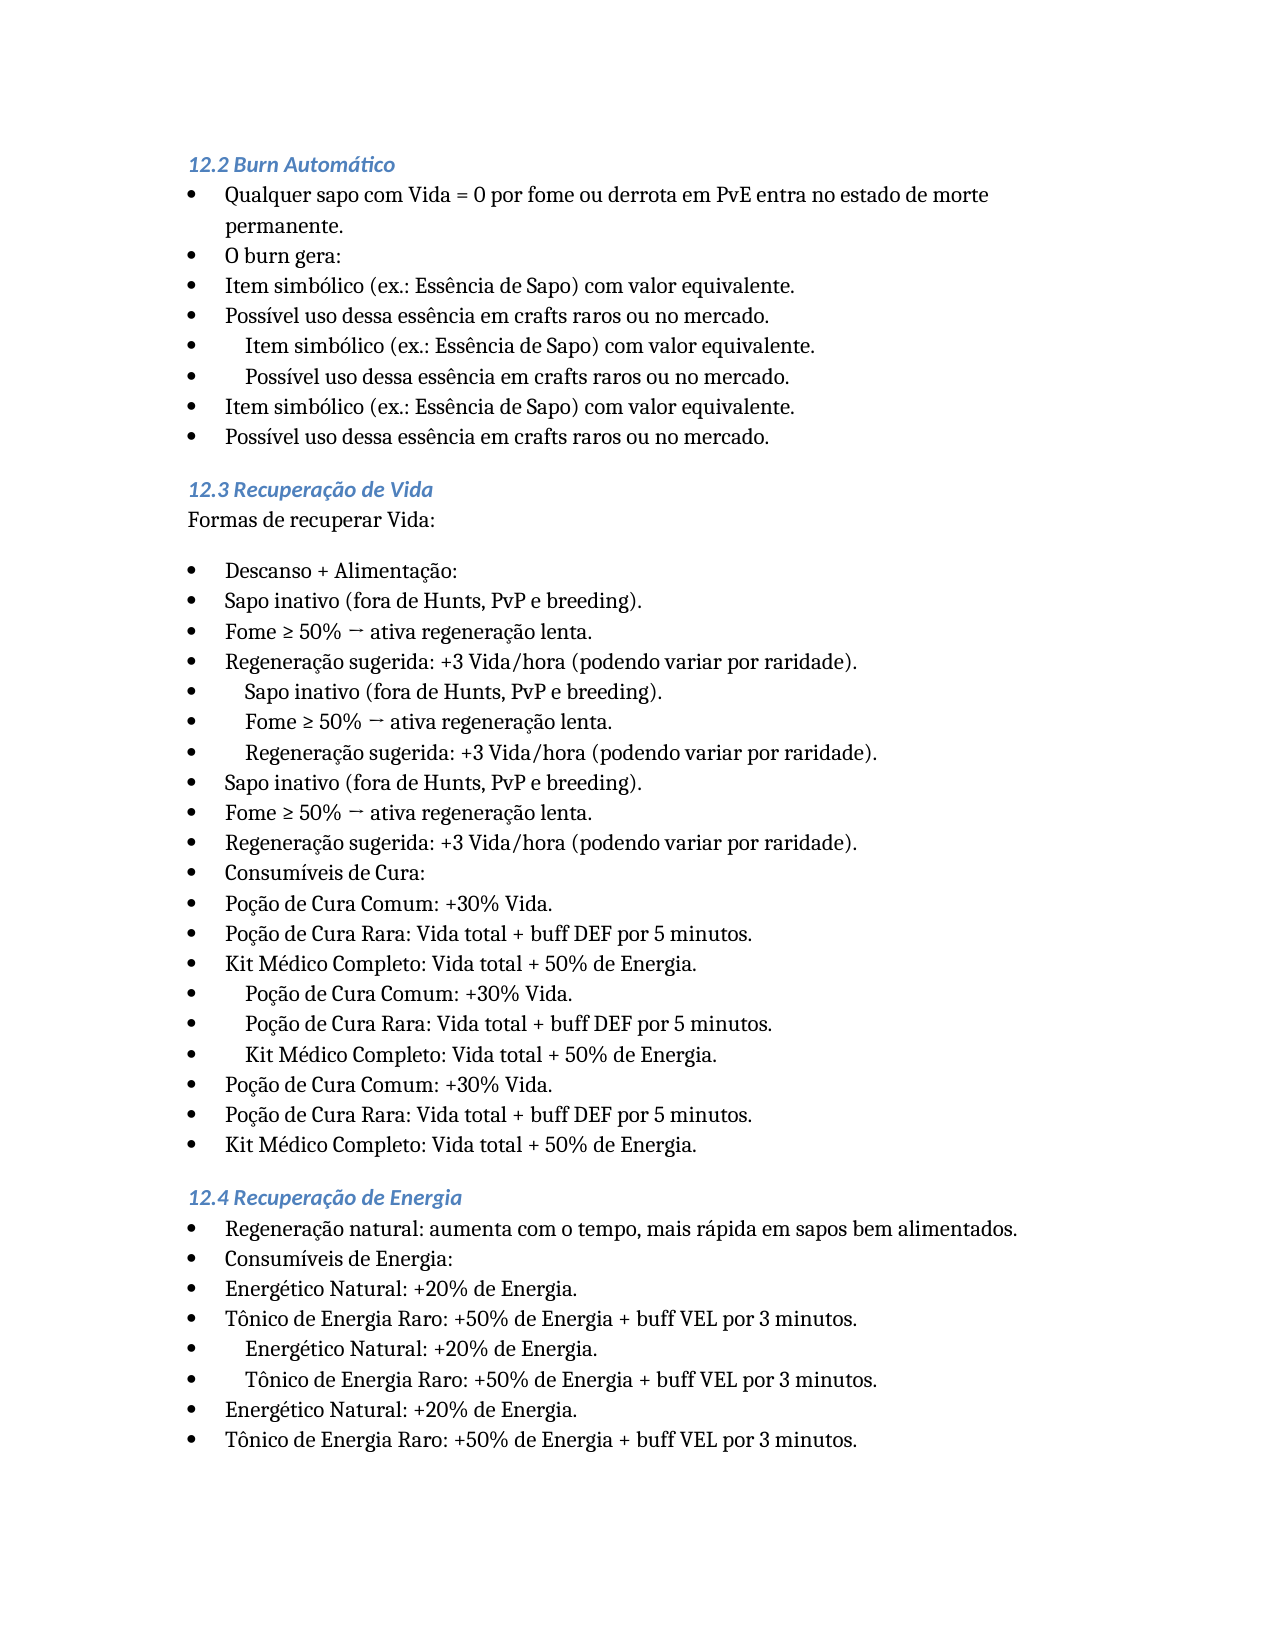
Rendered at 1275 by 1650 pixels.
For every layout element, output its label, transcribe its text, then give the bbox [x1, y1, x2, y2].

list Regeneração natural: aumenta com o tempo, mais rápida em sapos bem alimentados. [187, 1215, 1087, 1242]
list Fome ≥ 50% → ativa regeneração lenta. [187, 618, 1087, 645]
list Energético Natural: +20% de Energia. [187, 1336, 1087, 1362]
list Regeneração sugerida: +3 Vida/hora (podendo variar por raridade). [187, 739, 1087, 766]
list Possível uso dessa essência em crafts raros ou no mercado. [187, 303, 1087, 329]
list Fome ≥ 50% → ativa regeneração lenta. [187, 709, 1087, 736]
subtitle 12.3 Recuperação de Vida [187, 475, 1087, 503]
list Poção de Cura Rara: Vida total + buff DEF por 5 minutos. [187, 1011, 1087, 1038]
list Item simbólico (ex.: Essência de Sapo) com valor equivalente. [187, 273, 1087, 299]
list Energético Natural: +20% de Energia. [187, 1397, 1087, 1423]
list Kit Médico Completo: Vida total + 50% de Energia. [187, 951, 1087, 977]
list Poção de Cura Rara: Vida total + buff DEF por 5 minutos. [187, 1102, 1087, 1128]
list Consumíveis de Energia: [187, 1246, 1087, 1272]
list Sapo inativo (fora de Hunts, PvP e breeding). [187, 769, 1087, 796]
list Fome ≥ 50% → ativa regeneração lenta. [187, 800, 1087, 826]
list Poção de Cura Comum: +30% Vida. [187, 890, 1087, 917]
list Regeneração sugerida: +3 Vida/hora (podendo variar por raridade). [187, 830, 1087, 856]
list Sapo inativo (fora de Hunts, PvP e breeding). [187, 588, 1087, 615]
list Energético Natural: +20% de Energia. [187, 1276, 1087, 1302]
subtitle 12.2 Burn Automático [187, 150, 1087, 178]
list Kit Médico Completo: Vida total + 50% de Energia. [187, 1132, 1087, 1158]
list Poção de Cura Comum: +30% Vida. [187, 981, 1087, 1007]
list Tônico de Energia Raro: +50% de Energia + buff VEL por 3 minutos. [187, 1427, 1087, 1453]
list Poção de Cura Comum: +30% Vida. [187, 1072, 1087, 1098]
list Item simbólico (ex.: Essência de Sapo) com valor equivalente. [187, 333, 1087, 359]
list Possível uso dessa essência em crafts raros ou no mercado. [187, 363, 1087, 390]
list Tônico de Energia Raro: +50% de Energia + buff VEL por 3 minutos. [187, 1306, 1087, 1332]
text Formas de recuperar Vida: [187, 507, 1087, 533]
list Descanso + Alimentação: [187, 558, 1087, 584]
list Sapo inativo (fora de Hunts, PvP e breeding). [187, 679, 1087, 705]
list Possível uso dessa essência em crafts raros ou no mercado. [187, 424, 1087, 450]
list Consumíveis de Cura: [187, 860, 1087, 887]
list Tônico de Energia Raro: +50% de Energia + buff VEL por 3 minutos. [187, 1366, 1087, 1393]
subtitle 12.4 Recuperação de Energia [187, 1183, 1087, 1211]
list Poção de Cura Rara: Vida total + buff DEF por 5 minutos. [187, 921, 1087, 947]
list Qualquer sapo com Vida = 0 por fome ou derrota em PvE entra no estado de morte permanente. [187, 182, 1087, 239]
list Item simbólico (ex.: Essência de Sapo) com valor equivalente. [187, 394, 1087, 420]
list Regeneração sugerida: +3 Vida/hora (podendo variar por raridade). [187, 649, 1087, 675]
list O burn gera: [187, 243, 1087, 269]
list Kit Médico Completo: Vida total + 50% de Energia. [187, 1041, 1087, 1068]
